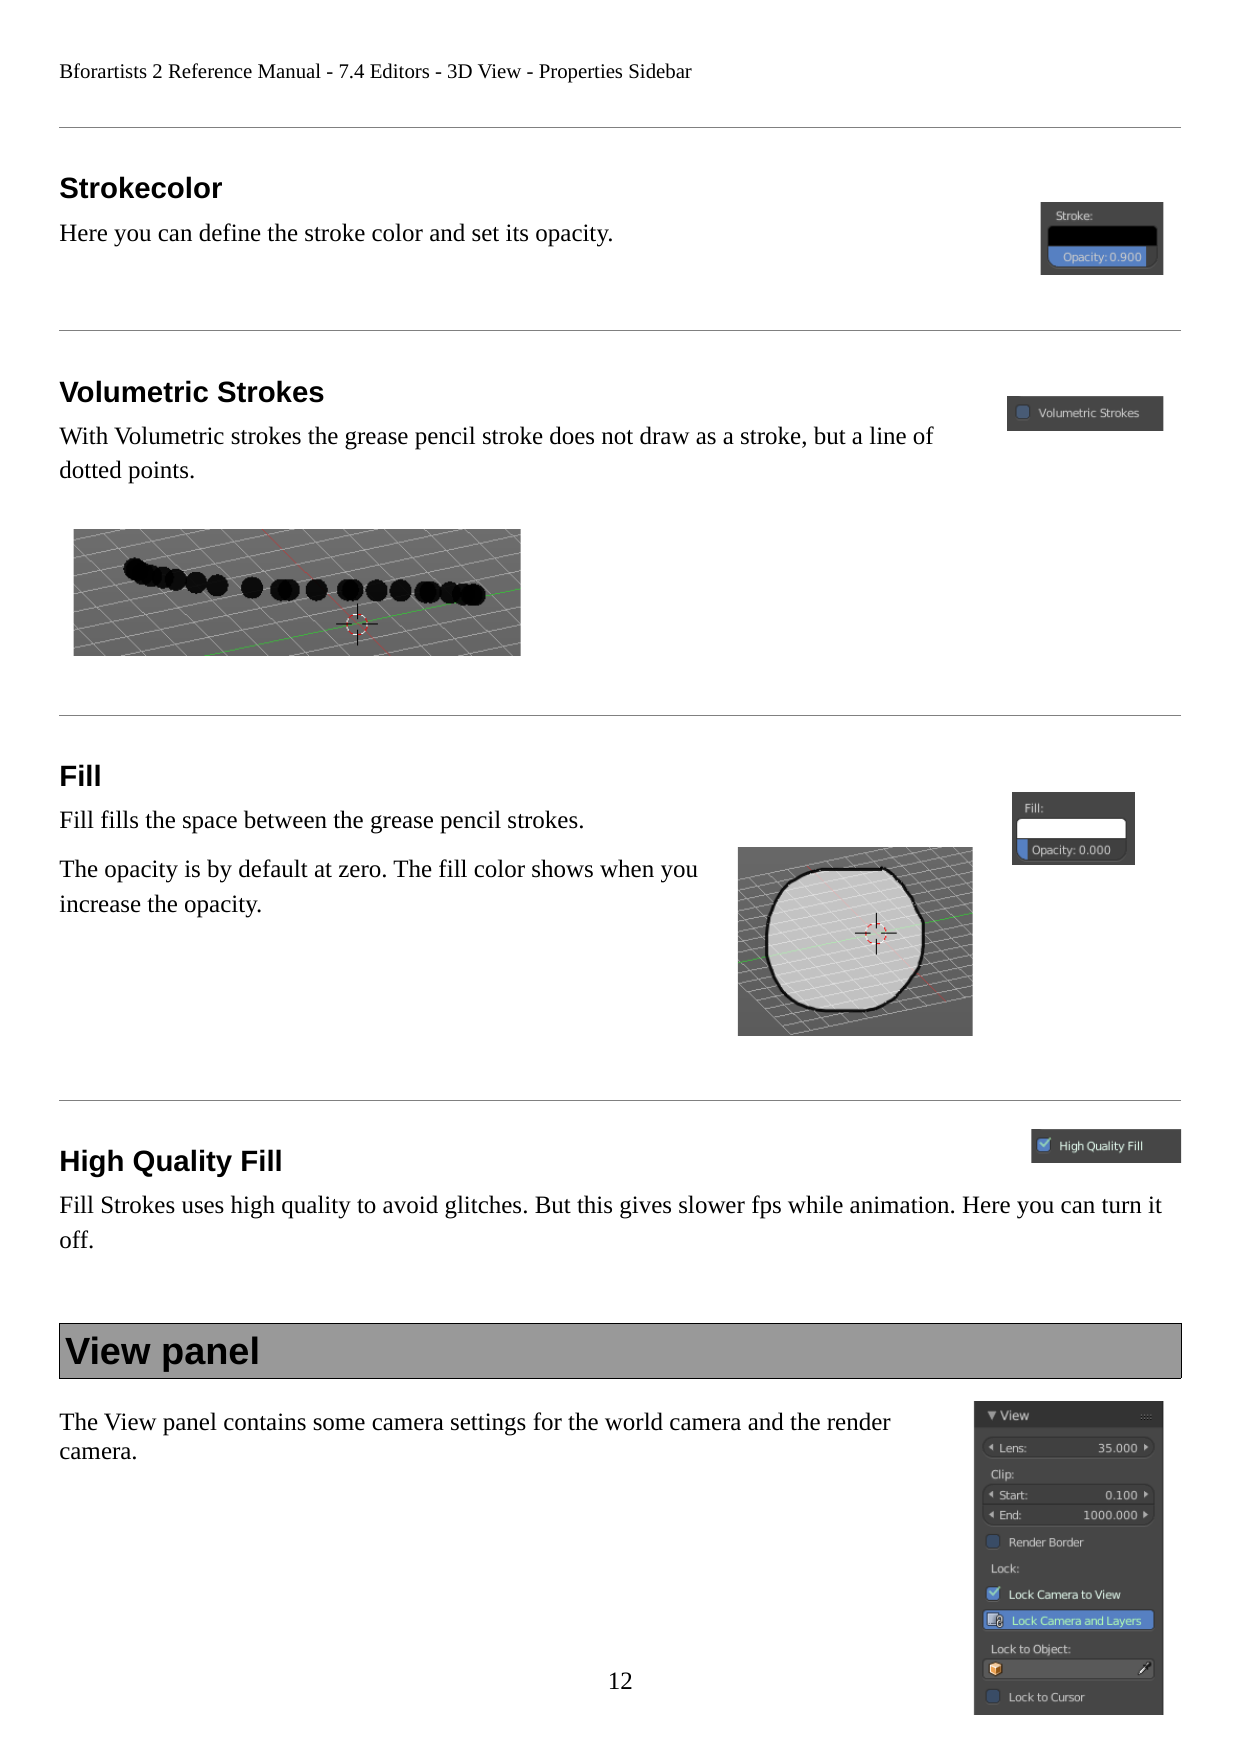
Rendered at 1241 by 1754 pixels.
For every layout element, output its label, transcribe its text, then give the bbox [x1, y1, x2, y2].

picture [1012, 792, 1135, 865]
text [973, 854, 1181, 918]
text The opacity is by default at zero. The fill color shows when you increase the opacity. [59, 854, 737, 918]
subtitle Strokecolor [59, 171, 1181, 205]
picture [1031, 1129, 1182, 1163]
text [1135, 806, 1181, 834]
picture [1007, 396, 1164, 431]
subtitle Volumetric Strokes [59, 374, 1181, 408]
picture [1040, 202, 1164, 275]
subtitle Fill [59, 759, 1181, 793]
text The View panel contains some camera settings for the world camera and the render camera. [59, 1407, 973, 1464]
text With Volumetric strokes the grease pencil stroke does not draw as a stroke, but a line of dotted points. [59, 421, 1181, 484]
text Fill Strokes uses high quality to avoid glitches. But this gives slower fps while animation. Here you can turn it off. [59, 1190, 1181, 1253]
picture [973, 1401, 1164, 1715]
picture [737, 847, 973, 1036]
table_header View panel [60, 1324, 1181, 1378]
picture [73, 529, 521, 656]
text Here you can define the stroke color and set its opacity. [59, 218, 1040, 246]
text Fill fills the space between the grease pencil strokes. [59, 806, 1012, 834]
subtitle High Quality Fill [59, 1144, 1181, 1178]
